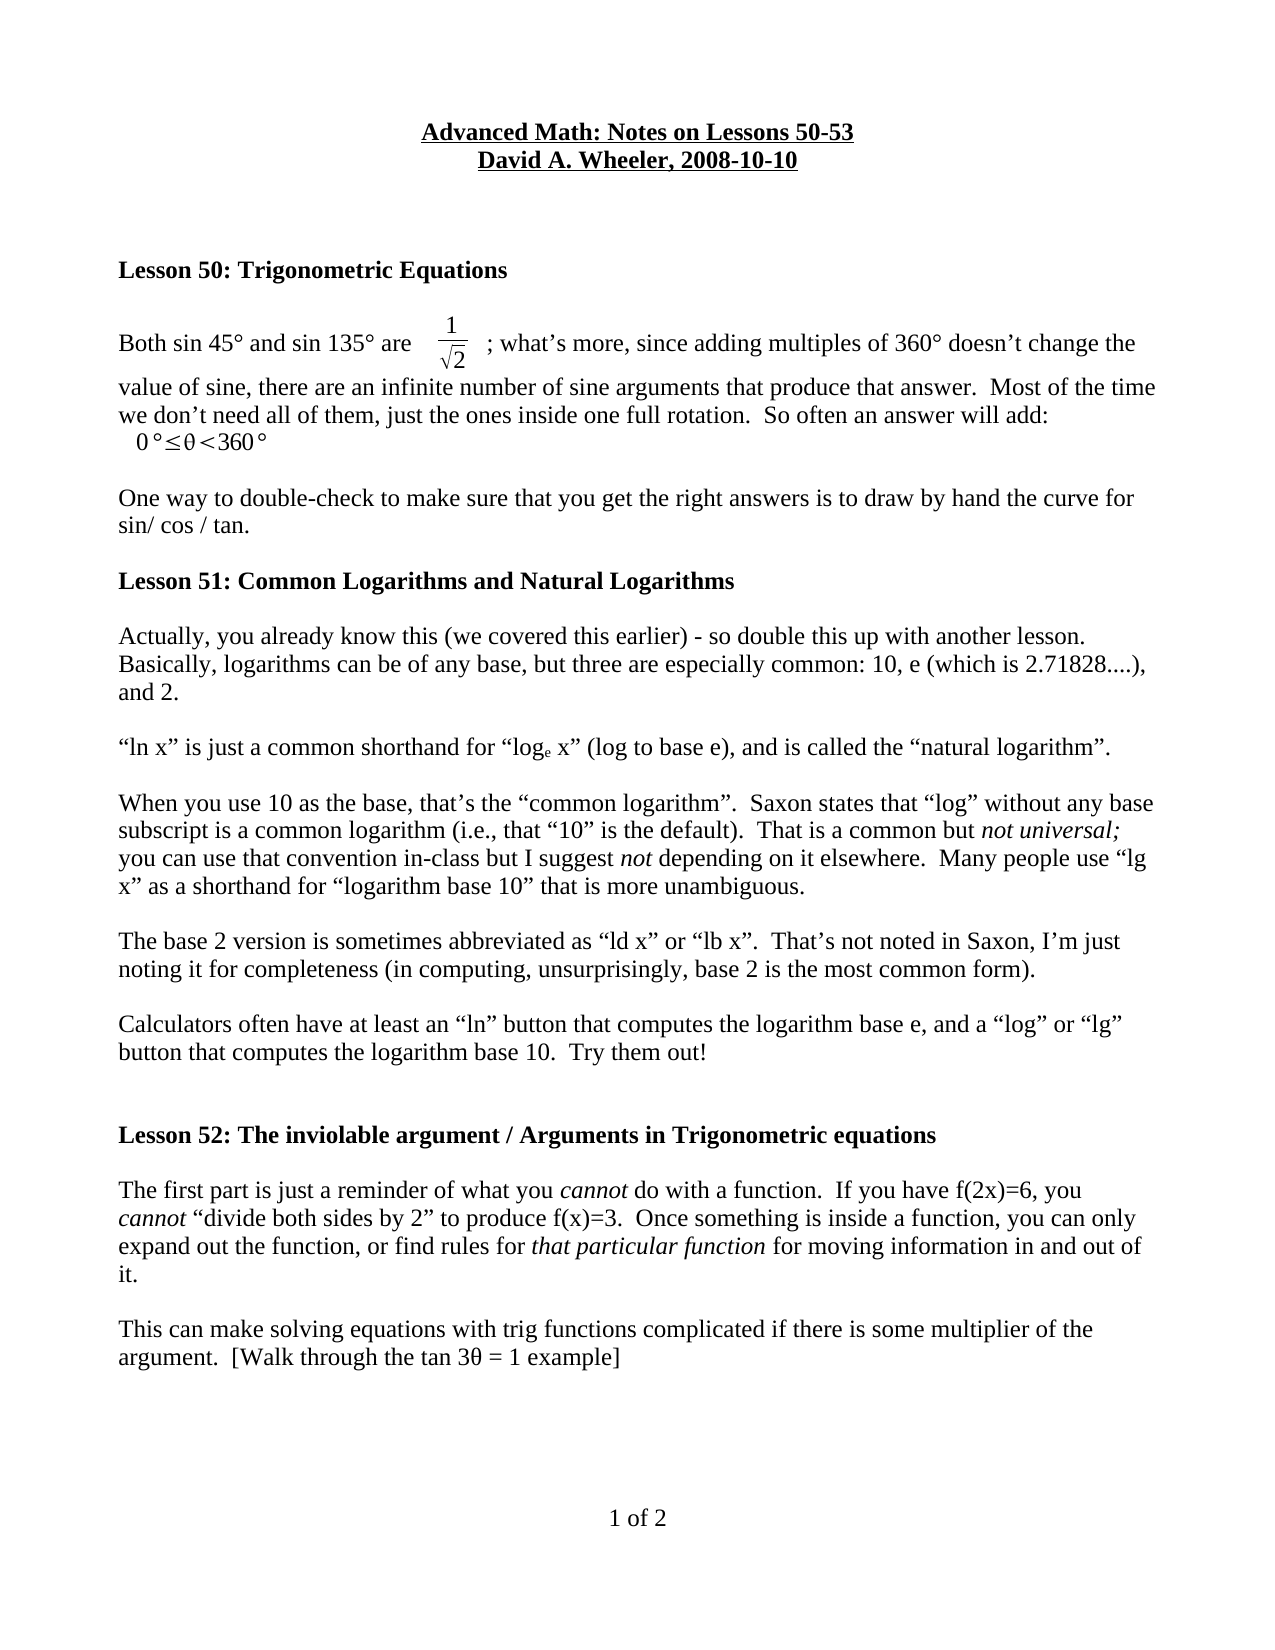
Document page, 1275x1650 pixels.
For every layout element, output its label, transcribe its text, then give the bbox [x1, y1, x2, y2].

text Actually, you already know this (we covered this earlier) - so double this up with another lesson. Basically, logarithms can be of any base, but three are especially common: 10, e (which is 2.71828....), and 2. [118, 622, 1157, 706]
text Both sin 45° and sin 135° are ; what’s more, since adding multiples of 360° doesn’t change the value of sine, there are an infinite number of sine arguments that produce that answer. Most of the time we don’t need all of them, just the ones inside one full rotation. So often an answer will add: [118, 312, 1157, 428]
text Calculators often have at least an “ln” button that computes the logarithm base e, and a “log” or “lg” button that computes the logarithm base 10. Try them out! [118, 1010, 1157, 1066]
text One way to double-check to make sure that you get the right answers is to draw by hand the curve for sin/ cos / tan. [118, 484, 1157, 539]
text This can make solving equations with trig functions complicated if there is some multiplier of the argument. [Walk through the tan 3θ = 1 example] [118, 1315, 1157, 1371]
text “ln x” is just a common shorthand for “loge x” (log to base e), and is called the “natural logarithm”. [118, 733, 1157, 761]
text Advanced Math: Notes on Lessons 50-53 [118, 118, 1157, 146]
text When you use 10 as the base, that’s the “common logarithm”. Saxon states that “log” without any base subscript is a common logarithm (i.e., that “10” is the default). That is a common but not universal; you can use that convention in-class but I suggest not depending on it elsewhere. Many people use “lg x” as a shorthand for “logarithm base 10” that is more unambiguous. [118, 789, 1157, 899]
text Lesson 52: The inviolable argument / Arguments in Trigonometric equations [118, 1121, 1157, 1149]
text Lesson 51: Common Logarithms and Natural Logarithms [118, 567, 1157, 595]
text David A. Wheeler, 2008-10-10 [118, 146, 1157, 173]
text The base 2 version is sometimes abbreviated as “ld x” or “lb x”. That’s not noted in Saxon, I’m just noting it for completeness (in computing, unsurprisingly, base 2 is the most common form). [118, 927, 1157, 983]
text The first part is just a reminder of what you cannot do with a function. If you have f(2x)=6, you cannot “divide both sides by 2” to produce f(x)=3. Once something is inside a function, you can only expand out the function, or find rules for that particular function for moving information in and out of it. [118, 1177, 1157, 1287]
text Lesson 50: Trigonometric Equations [118, 257, 1157, 284]
